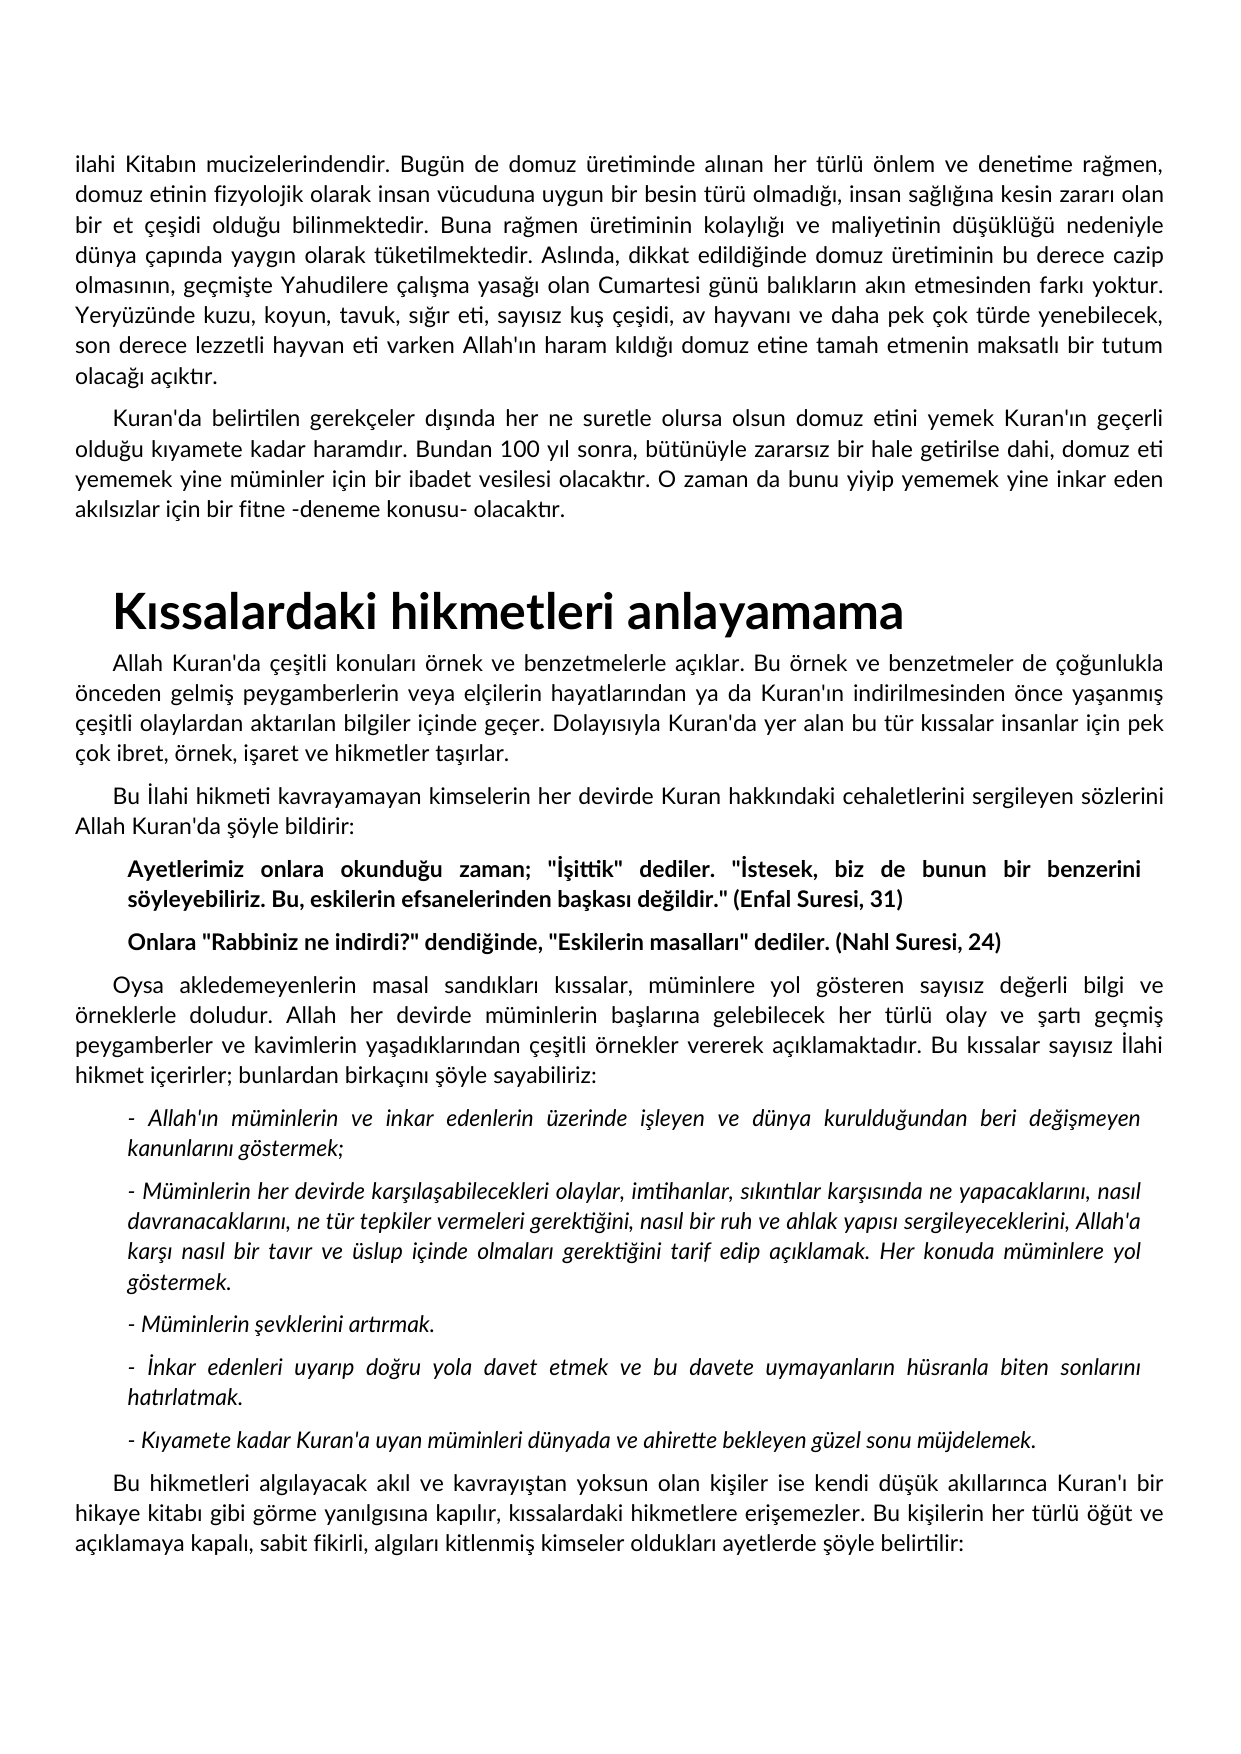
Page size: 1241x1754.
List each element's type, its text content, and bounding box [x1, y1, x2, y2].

text Bu hikmetleri algılayacak akıl ve kavrayıştan yoksun olan kişiler ise kendi düşük akıllarınca Kuran'ı bir hikaye kitabı gibi görme yanılgısına kapılır, kıssalardaki hikmetlere erişemezler. Bu kişilerin her türlü öğüt ve açıklamaya kapalı, sabit fikirli, algıları kitlenmiş kimseler oldukları ayetlerde şöyle belirtilir: [75, 1468, 1165, 1556]
text Oysa akledemeyenlerin masal sandıkları kıssalar, müminlere yol gösteren sayısız değerli bilgi ve örneklerle doludur. Allah her devirde müminlerin başlarına gelebilecek her türlü olay ve şartı geçmiş peygamberler ve kavimlerin yaşadıklarından çeşitli örnekler vererek açıklamaktadır. Bu kıssalar sayısız İlahi hikmet içerirler; bunlardan birkaçını şöyle sayabiliriz: [75, 970, 1165, 1088]
subtitle Kıssalardaki hikmetleri anlayamama [112, 580, 1165, 640]
text - İnkar edenleri uyarıp doğru yola davet etmek ve bu davete uymayanların hüsranla biten sonlarını hatırlatmak. [127, 1353, 1143, 1410]
text Kuran'da belirtilen gerekçeler dışında her ne suretle olursa olsun domuz etini yemek Kuran'ın geçerli olduğu kıyamete kadar haramdır. Bundan 100 yıl sonra, bütünüyle zararsız bir hale getirilse dahi, domuz eti yememek yine müminler için bir ibadet vesilesi olacaktır. O zaman da bunu yiyip yememek yine inkar eden akılsızlar için bir fitne -deneme konusu- olacaktır. [75, 404, 1165, 522]
text - Müminlerin şevklerini artırmak. [127, 1310, 1143, 1337]
text - Kıyamete kadar Kuran'a uyan müminleri dünyada ve ahirette bekleyen güzel sonu müjdelemek. [127, 1426, 1143, 1453]
text Onlara "Rabbiniz ne indirdi?" dendiğinde, "Eskilerin masalları" dediler. (Nahl Suresi, 24) [127, 928, 1143, 955]
text - Allah'ın müminlerin ve inkar edenlerin üzerinde işleyen ve dünya kurulduğundan beri değişmeyen kanunlarını göstermek; [127, 1104, 1143, 1161]
text Bu İlahi hikmeti kavrayamayan kimselerin her devirde Kuran hakkındaki cehaletlerini sergileyen sözlerini Allah Kuran'da şöyle bildirir: [75, 782, 1165, 839]
text - Müminlerin her devirde karşılaşabilecekleri olaylar, imtihanlar, sıkıntılar karşısında ne yapacaklarını, nasıl davranacaklarını, ne tür tepkiler vermeleri gerektiğini, nasıl bir ruh ve ahlak yapısı sergileyeceklerini, Allah'a karşı nasıl bir tavır ve üslup içinde olmaları gerektiğini tarif edip açıklamak. Her konuda müminlere yol göstermek. [127, 1177, 1143, 1295]
text ilahi Kitabın mucizelerindendir. Bugün de domuz üretiminde alınan her türlü önlem ve denetime rağmen, domuz etinin fizyolojik olarak insan vücuduna uygun bir besin türü olmadığı, insan sağlığına kesin zararı olan bir et çeşidi olduğu bilinmektedir. Buna rağmen üretiminin kolaylığı ve maliyetinin düşüklüğü nedeniyle dünya çapında yaygın olarak tüketilmektedir. Aslında, dikkat edildiğinde domuz üretiminin bu derece cazip olmasının, geçmişte Yahudilere çalışma yasağı olan Cumartesi günü balıkların akın etmesinden farkı yoktur. Yeryüzünde kuzu, koyun, tavuk, sığır eti, sayısız kuş çeşidi, av hayvanı ve daha pek çok türde yenebilecek, son derece lezzetli hayvan eti varken Allah'ın haram kıldığı domuz etine tamah etmenin maksatlı bir tutum olacağı açıktır. [75, 150, 1165, 389]
text Ayetlerimiz onlara okunduğu zaman; "İşittik" dediler. "İstesek, biz de bunun bir benzerini söyleyebiliriz. Bu, eskilerin efsanelerinden başkası değildir." (Enfal Suresi, 31) [127, 855, 1143, 912]
text Allah Kuran'da çeşitli konuları örnek ve benzetmelerle açıklar. Bu örnek ve benzetmeler de çoğunlukla önceden gelmiş peygamberlerin veya elçilerin hayatlarından ya da Kuran'ın indirilmesinden önce yaşanmış çeşitli olaylardan aktarılan bilgiler içinde geçer. Dolayısıyla Kuran'da yer alan bu tür kıssalar insanlar için pek çok ibret, örnek, işaret ve hikmetler taşırlar. [75, 648, 1165, 767]
